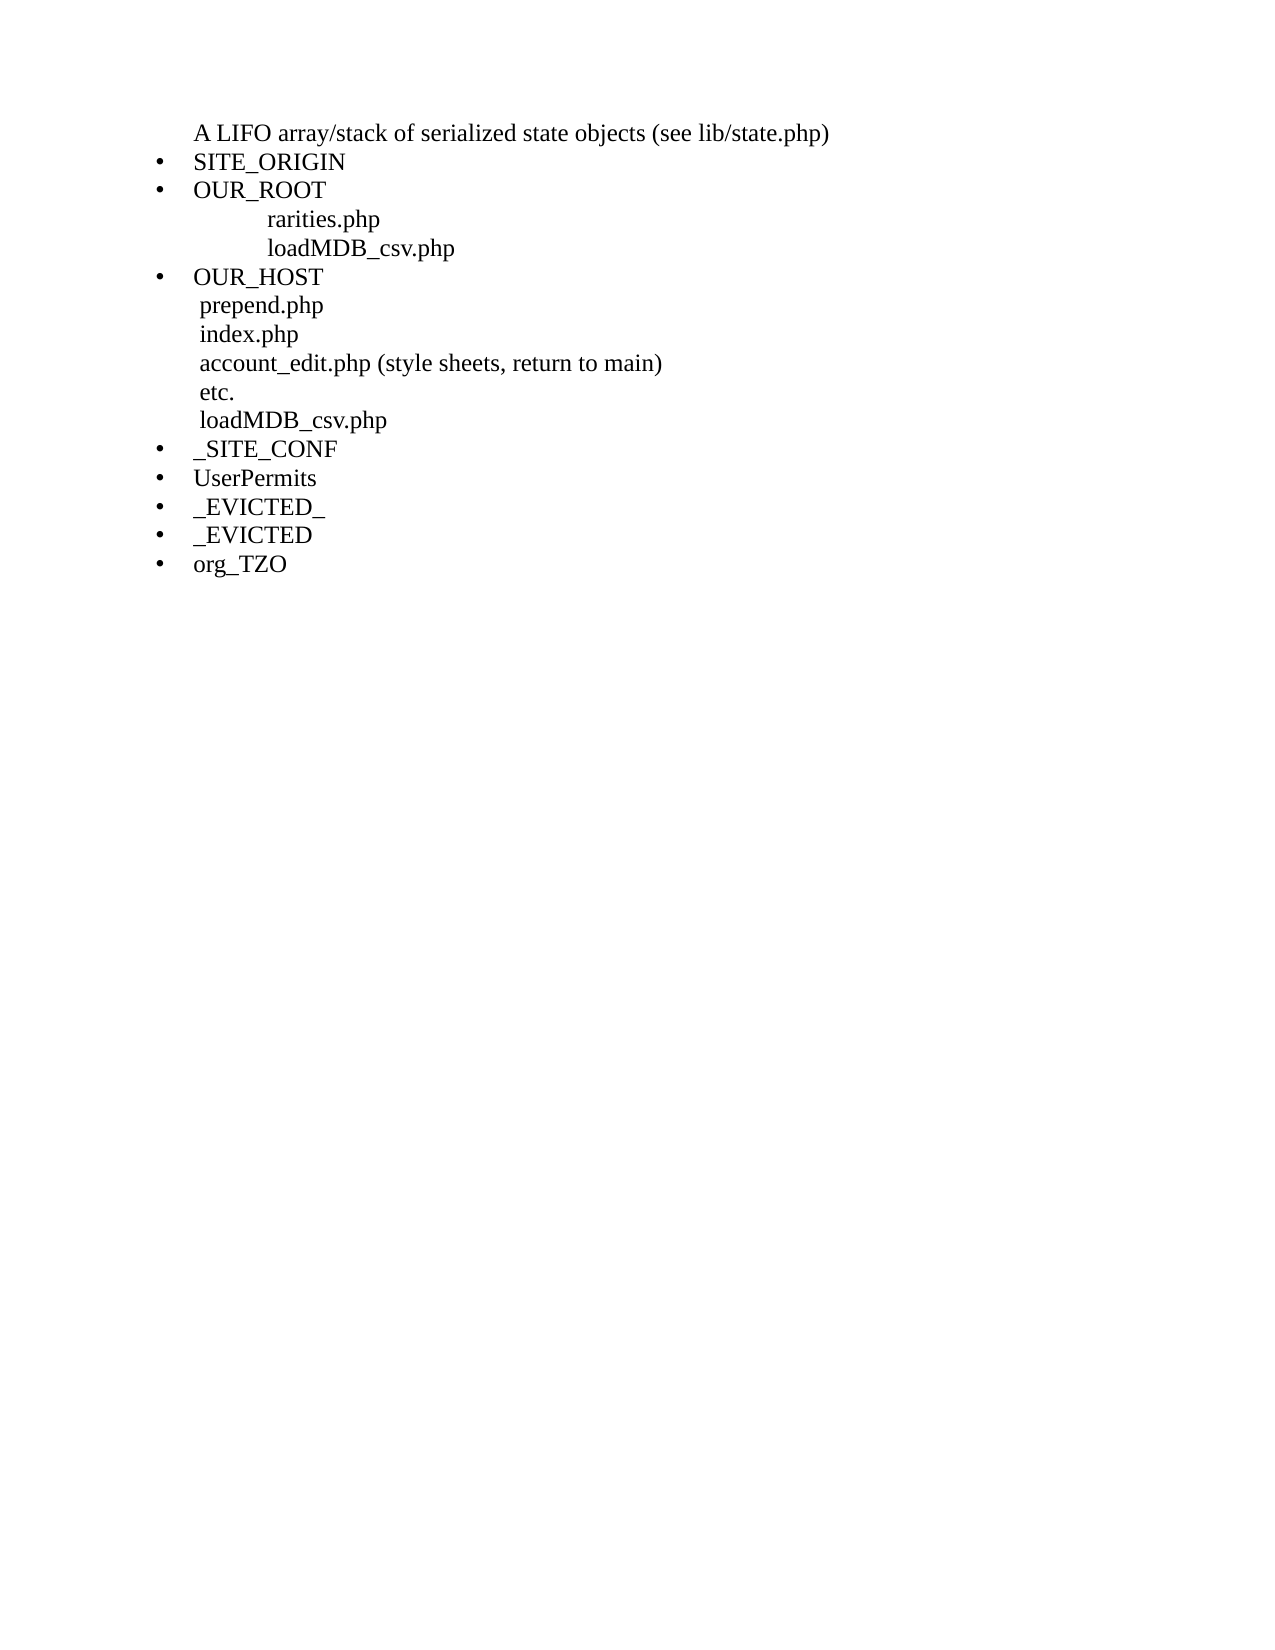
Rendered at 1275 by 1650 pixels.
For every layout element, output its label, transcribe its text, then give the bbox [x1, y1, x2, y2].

list org_TZO [156, 549, 1157, 578]
list _SITE_CONF [156, 434, 1157, 463]
list _EVICTED_ [156, 492, 1157, 521]
list OUR_HOST prepend.php index.php account_edit.php (style sheets, return to main) etc. loadMDB_csv.php [156, 262, 1157, 434]
list UserPermits [156, 463, 1157, 492]
list OUR_ROOT rarities.php loadMDB_csv.php [156, 176, 1157, 262]
list SITE_ORIGIN [156, 147, 1157, 176]
list STATE A LIFO array/stack of serialized state objects (see lib/state.php) [156, 118, 1157, 147]
list _EVICTED [156, 521, 1157, 549]
